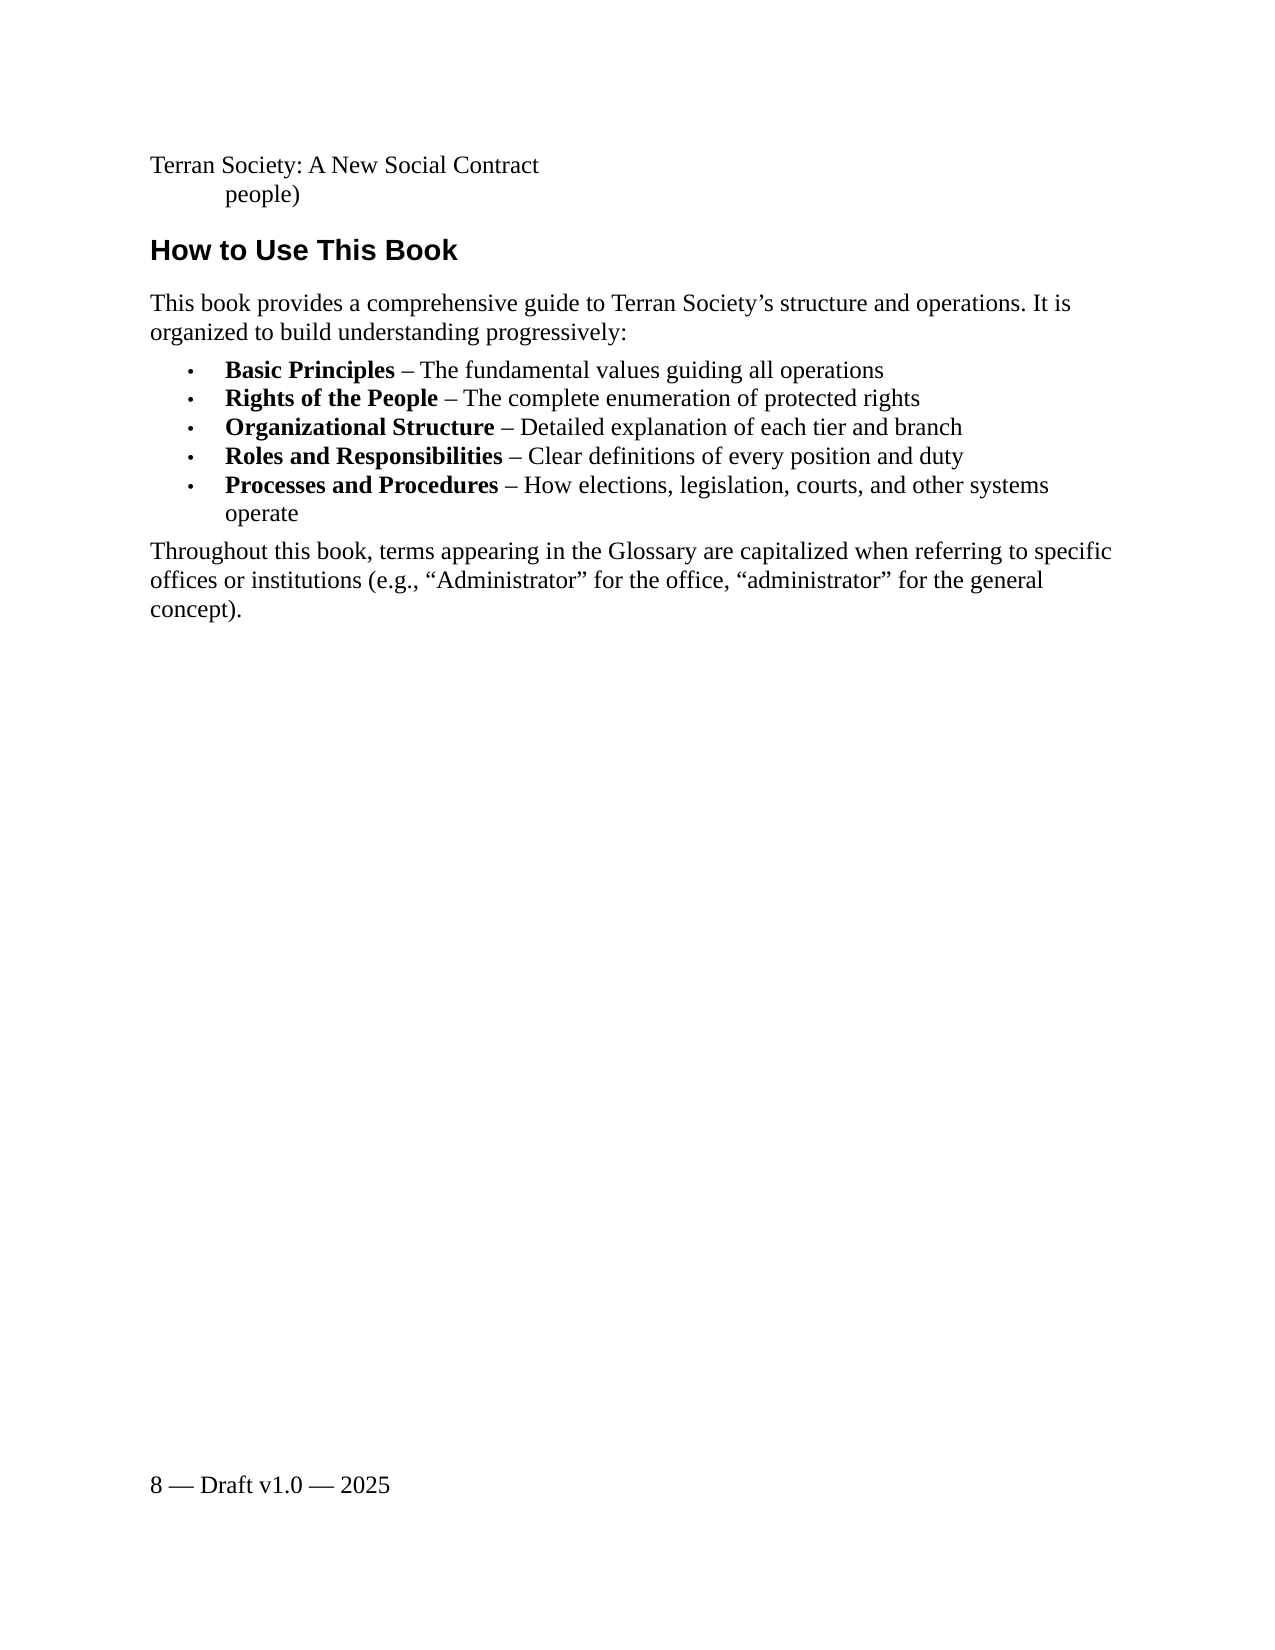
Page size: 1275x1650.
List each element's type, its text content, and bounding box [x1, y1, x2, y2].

text Throughout this book, terms appearing in the Glossary are capitalized when referring to specific offices or institutions (e.g., “Administrator” for the office, “administrator” for the general concept). [150, 536, 1125, 622]
list Rights of the People – The complete enumeration of protected rights [187, 383, 1125, 412]
list Organizational Structure – Detailed explanation of each tier and branch [187, 412, 1125, 441]
list people) [187, 179, 1125, 208]
list Roles and Responsibilities – Clear definitions of every position and duty [187, 441, 1125, 470]
list Processes and Procedures – How elections, legislation, courts, and other systems operate [187, 470, 1125, 527]
list Basic Principles – The fundamental values guiding all operations [187, 355, 1125, 383]
text This book provides a comprehensive guide to Terran Society’s structure and operations. It is organized to build understanding progressively: [150, 288, 1125, 346]
subtitle How to Use This Book [150, 233, 1125, 267]
